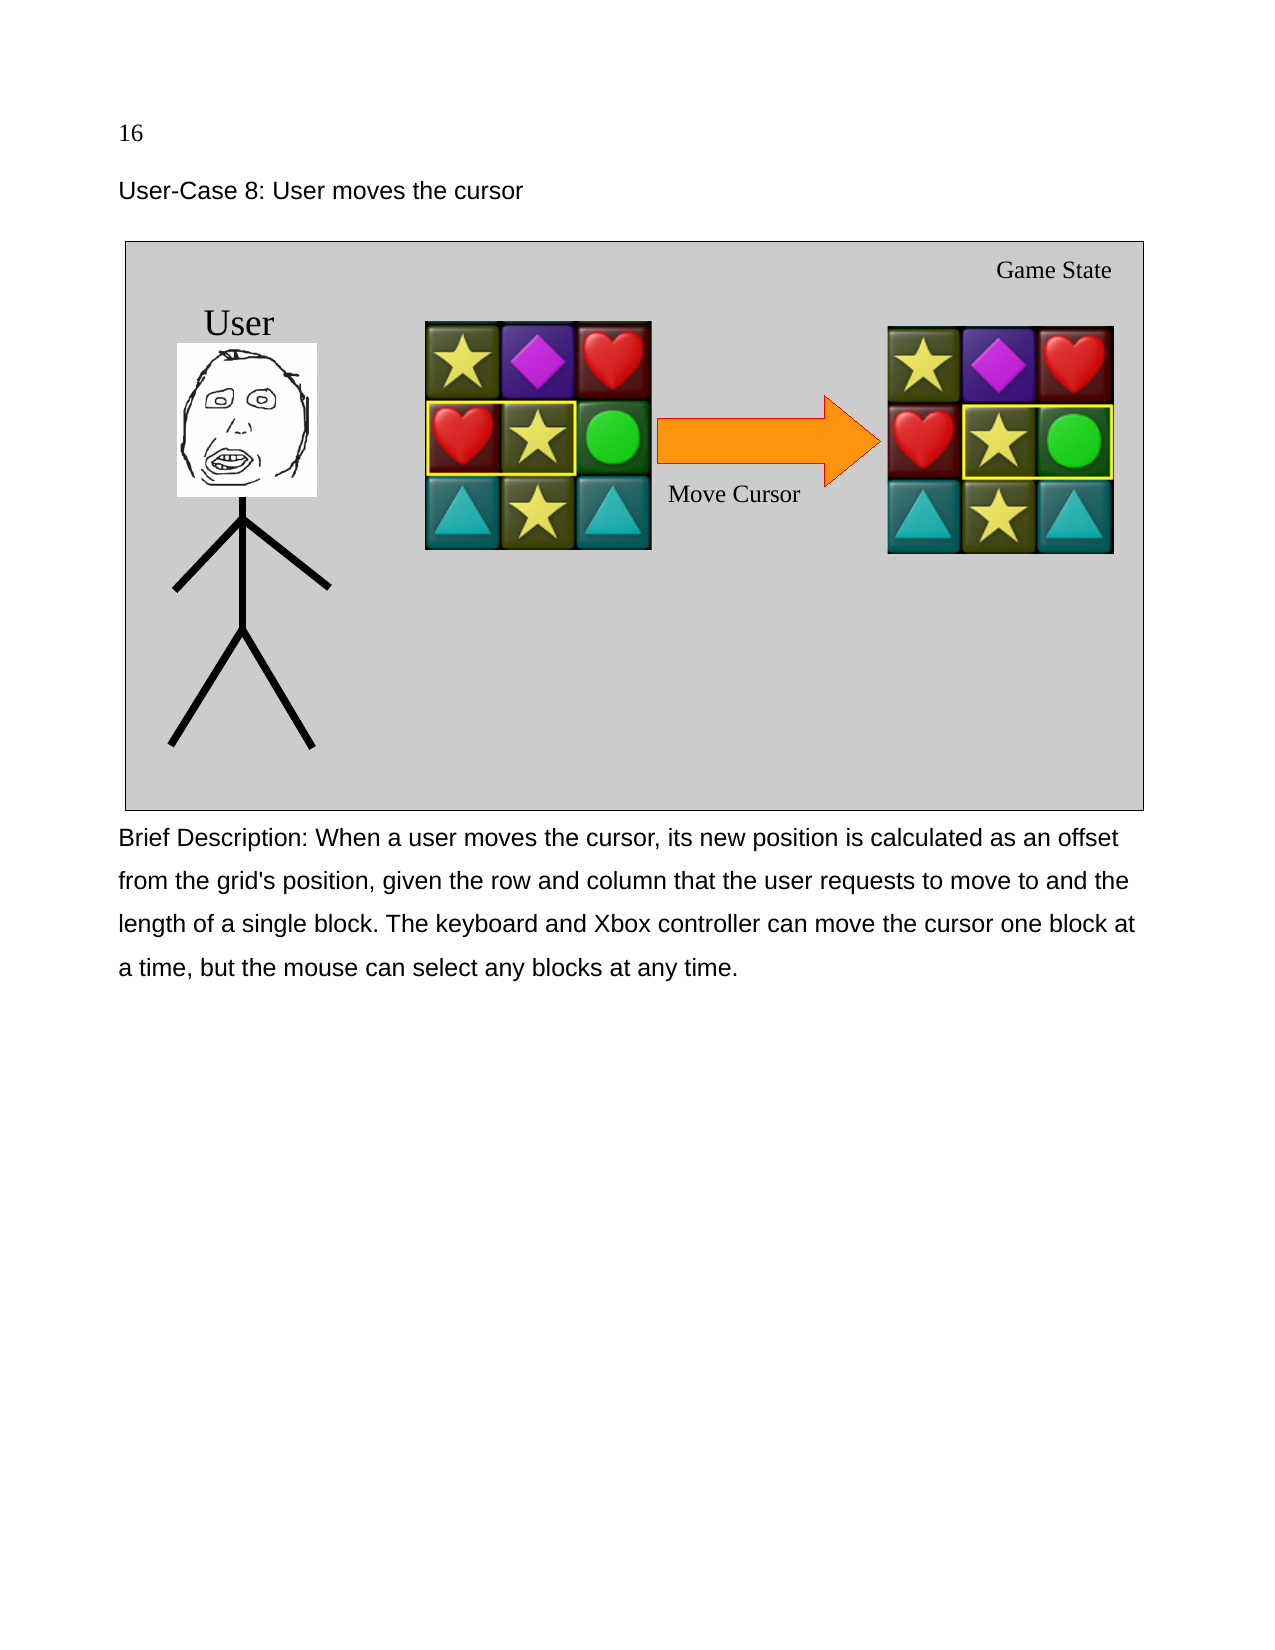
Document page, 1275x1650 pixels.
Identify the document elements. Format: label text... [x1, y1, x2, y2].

picture [887, 326, 1114, 554]
picture [425, 321, 652, 550]
picture [177, 343, 317, 497]
text User-Case 8: User moves the cursor [118, 176, 1157, 205]
text Brief Description: When a user moves the cursor, its new position is calculated as an offset from the grid's position, given the row and column that the user requests to move to and the length of a single block. The keyboard and Xbox controller can move the cursor one block at a time, but the mouse can select any blocks at any time. [118, 823, 1157, 981]
